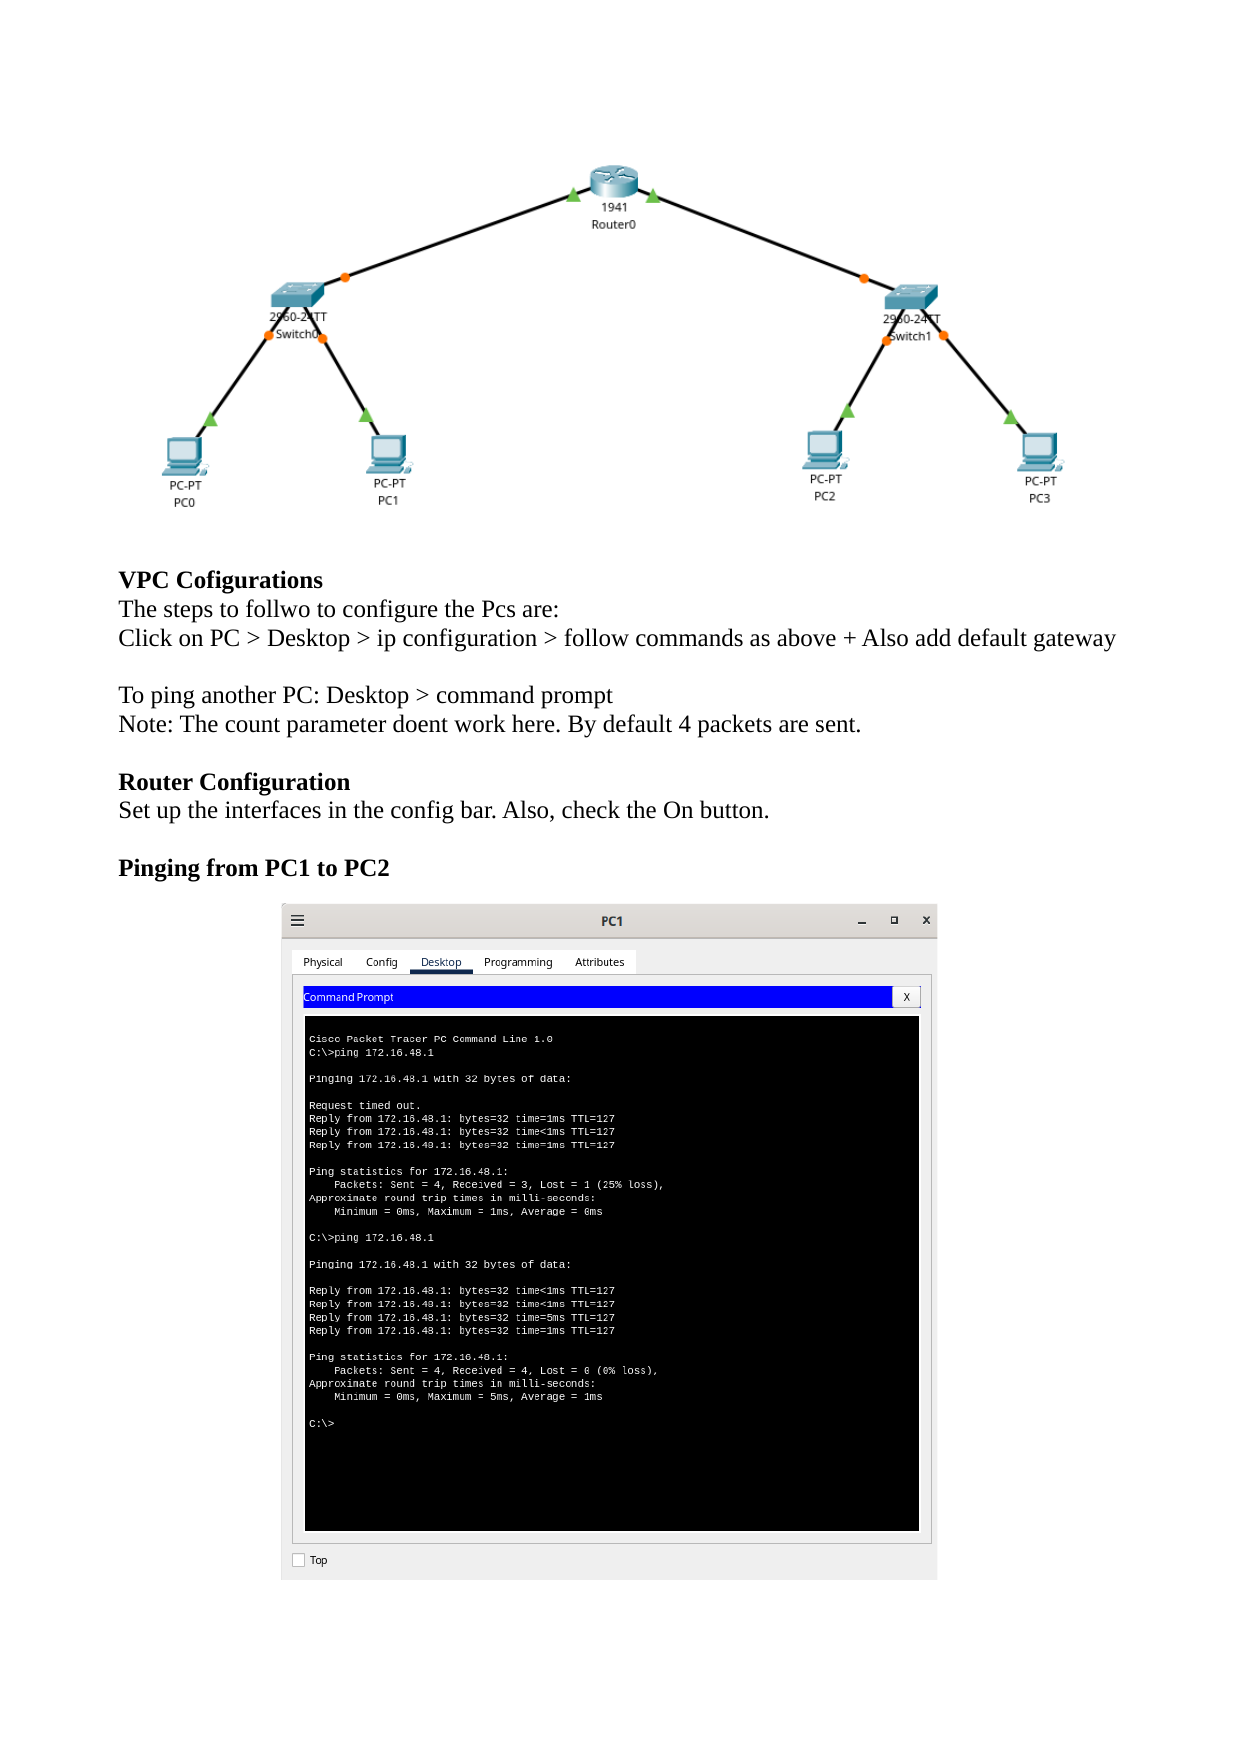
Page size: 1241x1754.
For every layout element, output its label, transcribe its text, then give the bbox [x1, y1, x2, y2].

text VPC Cofigurations [118, 565, 1122, 594]
text Set up the interfaces in the config bar. Also, check the On button. [118, 795, 1122, 824]
text Pinging from PC1 to PC2 [118, 853, 1122, 882]
text The steps to follwo to configure the Pcs are: [118, 594, 1122, 623]
text Router Configuration [118, 767, 1122, 795]
picture [429, 903, 900, 1580]
text To ping another PC: Desktop > command prompt [118, 680, 1122, 709]
text Note: The count parameter doent work here. By default 4 packets are sent. [118, 709, 1122, 738]
picture [213, 137, 1113, 532]
text Click on PC > Desktop > ip configuration > follow commands as above + Also add default gateway [118, 623, 1122, 652]
